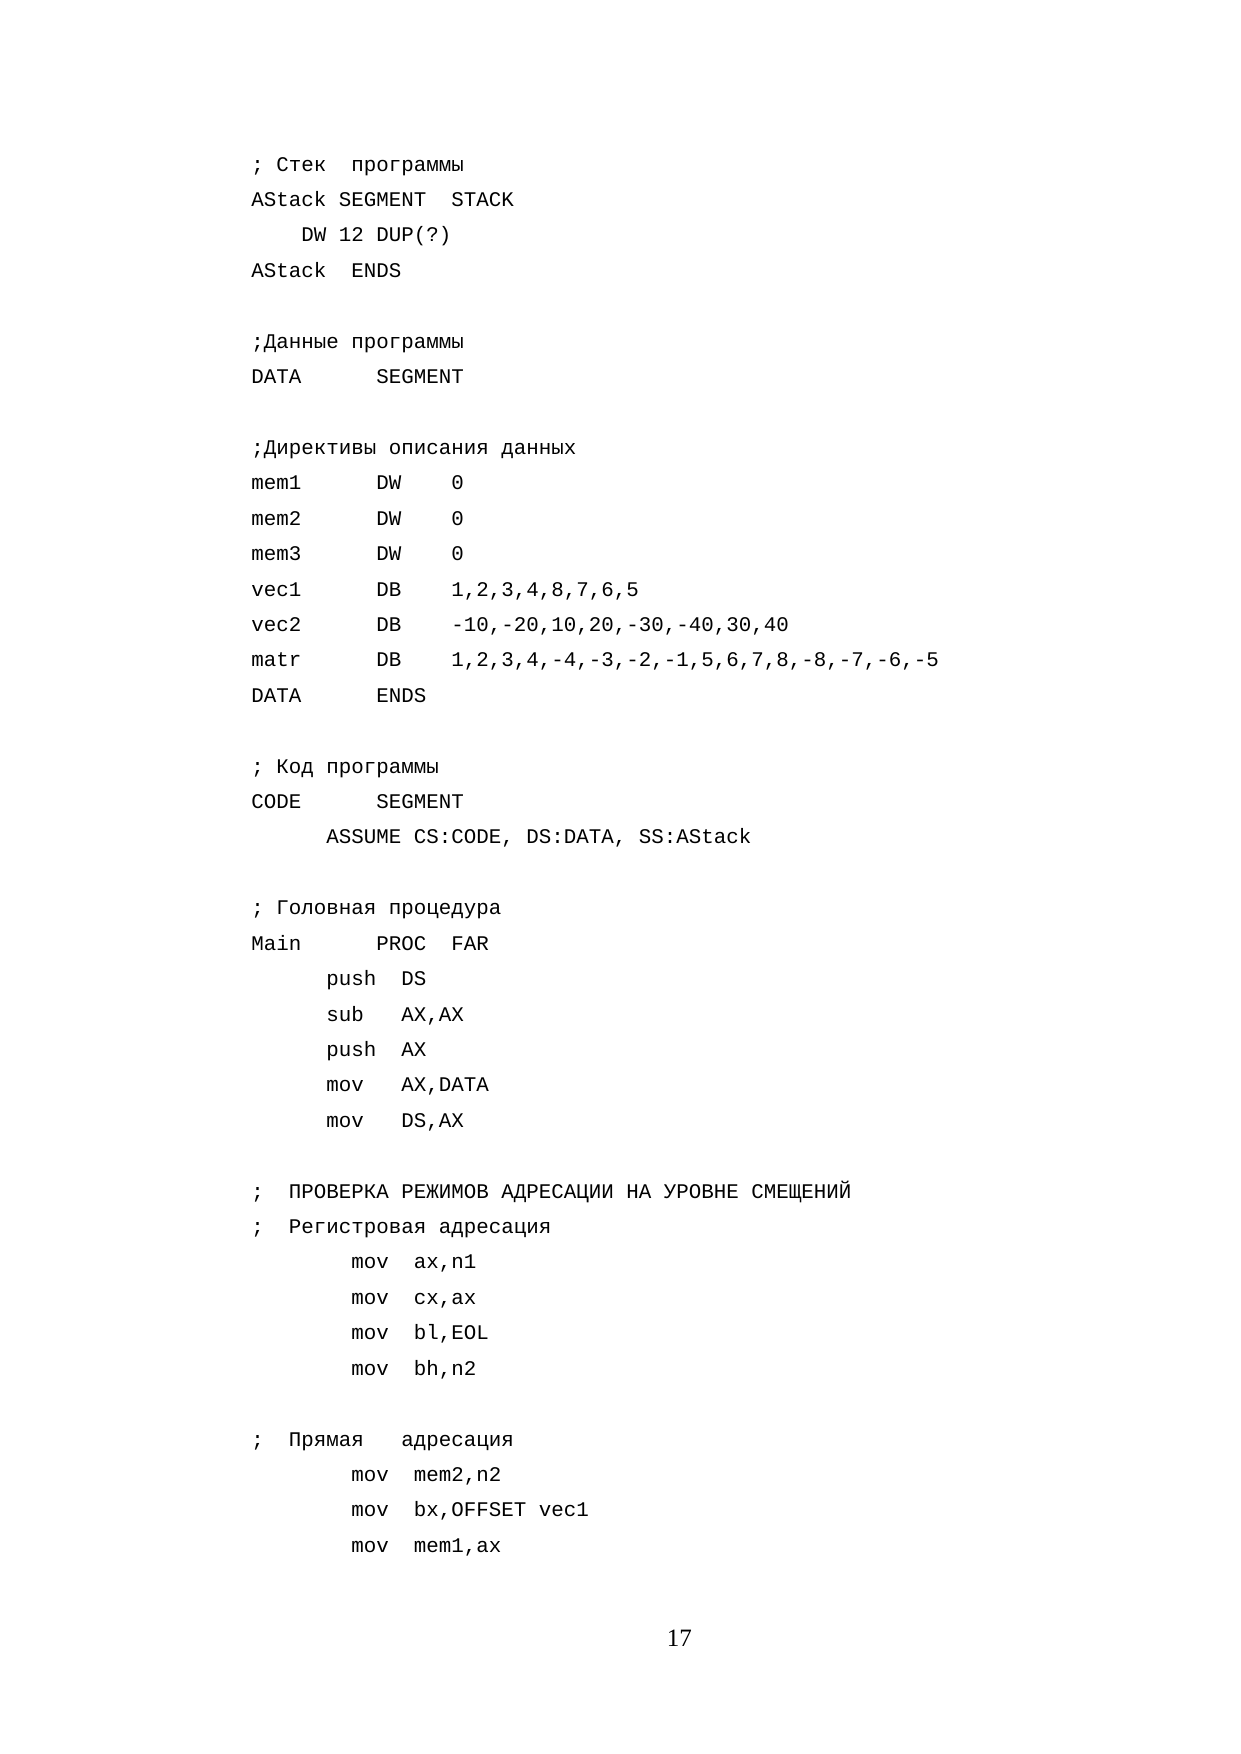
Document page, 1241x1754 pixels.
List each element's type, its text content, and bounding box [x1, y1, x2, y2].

text mem3 DW 0 [177, 543, 1181, 567]
text ; Прямая адресация [177, 1428, 1181, 1452]
text DATA SEGMENT [177, 366, 1181, 390]
text mov bx,OFFSET vec1 [177, 1499, 1181, 1523]
text mov bh,n2 [177, 1358, 1181, 1381]
text ; Код программы [177, 756, 1181, 779]
text ASSUME CS:CODE, DS:DATA, SS:AStack [177, 826, 1181, 850]
text Main PROC FAR [177, 933, 1181, 956]
text mov AX,DATA [177, 1074, 1181, 1098]
text mov DS,AX [177, 1110, 1181, 1133]
text matr DB 1,2,3,4,-4,-3,-2,-1,5,6,7,8,-8,-7,-6,-5 [177, 649, 1181, 673]
text ;Данные программы [177, 331, 1181, 354]
text sub AX,AX [177, 1003, 1181, 1027]
text mov bl,EOL [177, 1322, 1181, 1346]
text ; Регистровая адресация [177, 1216, 1181, 1240]
text mov mem2,n2 [177, 1464, 1181, 1488]
text AStack ENDS [177, 260, 1181, 283]
text ; Головная процедура [177, 897, 1181, 921]
text ;Директивы описания данных [177, 437, 1181, 461]
text mem2 DW 0 [177, 508, 1181, 531]
text vec2 DB -10,-20,10,20,-30,-40,30,40 [177, 614, 1181, 638]
text mov mem1,ax [177, 1535, 1181, 1558]
text mov cx,ax [177, 1287, 1181, 1311]
text push AX [177, 1039, 1181, 1063]
text ; ПРОВЕРКА РЕЖИМОВ АДРЕСАЦИИ НА УРОВНЕ СМЕЩЕНИЙ [177, 1181, 1181, 1204]
text AStack SEGMENT STACK [177, 189, 1181, 213]
text ; Стек программы [177, 153, 1181, 177]
text mem1 DW 0 [177, 472, 1181, 496]
text DW 12 DUP(?) [177, 224, 1181, 248]
text vec1 DB 1,2,3,4,8,7,6,5 [177, 578, 1181, 602]
text CODE SEGMENT [177, 791, 1181, 815]
text push DS [177, 968, 1181, 992]
text mov ax,n1 [177, 1251, 1181, 1275]
text DATA ENDS [177, 685, 1181, 708]
